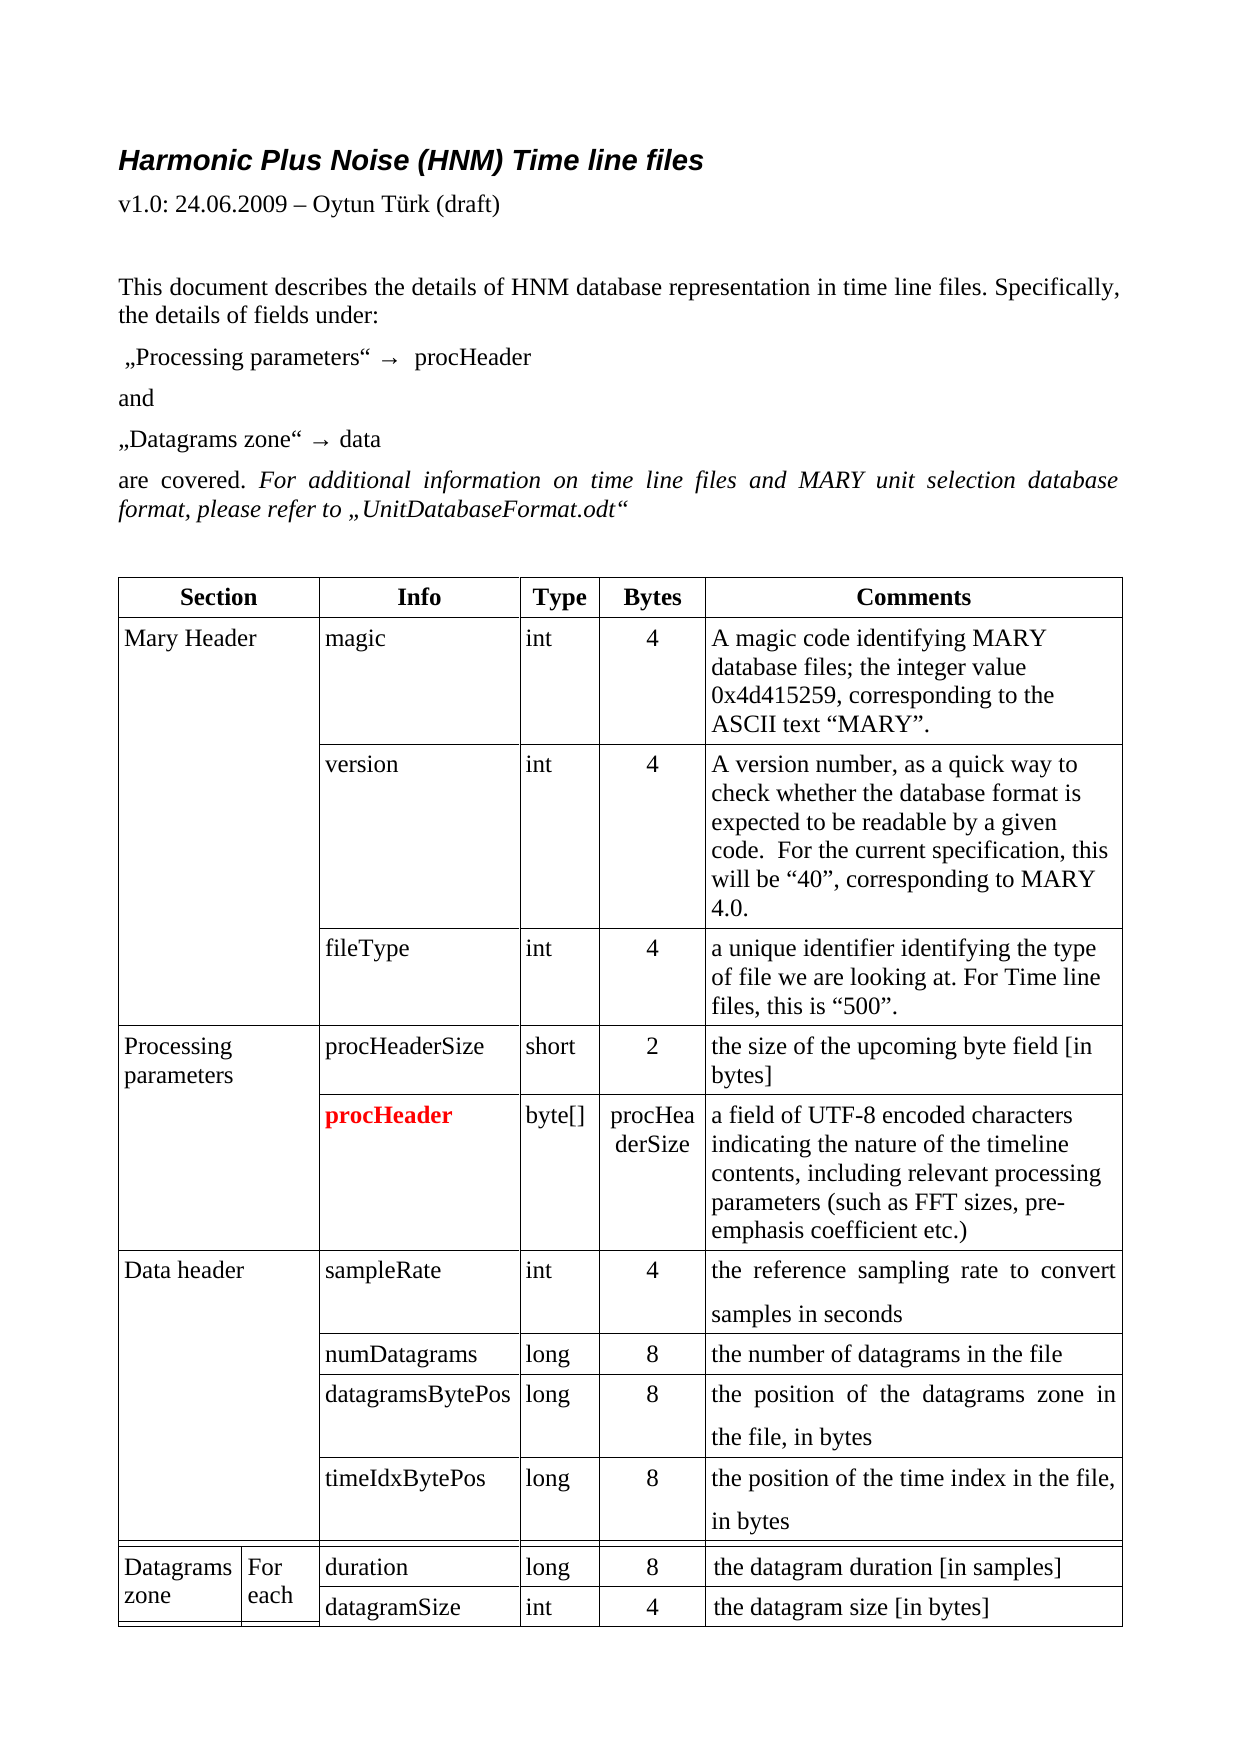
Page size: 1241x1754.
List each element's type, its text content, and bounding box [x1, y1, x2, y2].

table_cell [119, 1622, 241, 1626]
table_header Bytes [600, 578, 705, 617]
table_header Type [521, 578, 599, 617]
subtitle Harmonic Plus Noise (HNM) Time line files [118, 143, 1122, 177]
table_header the datagram duration [in samples] [706, 1547, 1122, 1586]
table_cell 4 [600, 929, 705, 1025]
table_header Section [119, 578, 319, 617]
table_cell [600, 1541, 705, 1546]
table_header 4 [600, 1251, 705, 1333]
table_cell [706, 1541, 1122, 1546]
table_header Comments [706, 578, 1122, 617]
table_header duration [320, 1547, 519, 1586]
table_header A magic code identifying MARY database files; the integer value 0x4d415259, corresponding to the ASCII text “MARY”. [706, 618, 1122, 744]
table_cell [521, 1541, 599, 1546]
table_cell A version number, as a quick way to check whether the database format is expected to be readable by a given code. For the current specification, this will be “40”, corresponding to MARY 4.0. [706, 745, 1122, 928]
table_header 2 [600, 1026, 705, 1094]
table_cell byte[] [521, 1095, 599, 1250]
table_header int [521, 1251, 599, 1333]
table_cell the number of datagrams in the file [706, 1334, 1122, 1374]
table_cell int [521, 745, 599, 928]
table_cell the datagram size [in bytes] [706, 1587, 1122, 1626]
table_cell 4 [600, 745, 705, 928]
table_cell Datagrams zone [119, 1547, 241, 1621]
table_cell 8 [600, 1458, 705, 1540]
table_cell [119, 1541, 319, 1546]
table_cell For each [242, 1547, 319, 1621]
table_cell the position of the datagrams zone in the file, in bytes [706, 1375, 1122, 1457]
table_header sampleRate [320, 1251, 519, 1333]
table_cell 4 [600, 1587, 705, 1626]
table_cell numDatagrams [320, 1334, 519, 1374]
table_cell int [521, 929, 599, 1025]
text v1.0: 24.06.2009 – Oytun Türk (draft) [118, 189, 1122, 218]
table_cell Processing parameters [119, 1026, 319, 1250]
table_header procHeaderSize [320, 1026, 519, 1094]
text This document describes the details of HNM database representation in time line files. Specifically, the details of fields under: [118, 272, 1122, 329]
table_header short [521, 1026, 599, 1094]
table_cell Mary Header [119, 618, 319, 1025]
text are covered. For additional information on time line files and MARY unit selection database format, please refer to „UnitDatabaseFormat.odt“ [118, 465, 1122, 523]
table_header the reference sampling rate to convert samples in seconds [706, 1251, 1122, 1333]
table_header int [521, 618, 599, 744]
table_cell procHeaderSize [600, 1095, 705, 1250]
table_cell int [521, 1587, 599, 1626]
table_header long [521, 1547, 599, 1586]
table_cell 8 [600, 1334, 705, 1374]
table_header 8 [600, 1547, 705, 1586]
table_cell the position of the time index in the file, in bytes [706, 1458, 1122, 1540]
table_cell long [521, 1458, 599, 1540]
table_cell datagramSize [320, 1587, 519, 1626]
text and [118, 383, 1122, 412]
table_cell datagramsBytePos [320, 1375, 519, 1457]
table_header 4 [600, 618, 705, 744]
table_cell [320, 1541, 519, 1546]
table_cell procHeader [320, 1095, 519, 1250]
table_header the size of the upcoming byte field [in bytes] [706, 1026, 1122, 1094]
table_cell Data header [119, 1251, 319, 1540]
table_cell timeIdxBytePos [320, 1458, 519, 1540]
table_cell a unique identifier identifying the type of file we are looking at. For Time line files, this is “500”. [706, 929, 1122, 1025]
table_cell long [521, 1334, 599, 1374]
text „Datagrams zone“ → data [118, 424, 1122, 453]
text „Processing parameters“ → procHeader [118, 342, 1122, 370]
table_cell version [320, 745, 519, 928]
table_cell fileType [320, 929, 519, 1025]
table_cell long [521, 1375, 599, 1457]
table_cell 8 [600, 1375, 705, 1457]
table_header magic [320, 618, 519, 744]
table_cell a field of UTF-8 encoded characters indicating the nature of the timeline contents, including relevant processing parameters (such as FFT sizes, pre-emphasis coefficient etc.) [706, 1095, 1122, 1250]
table_header Info [320, 578, 519, 617]
